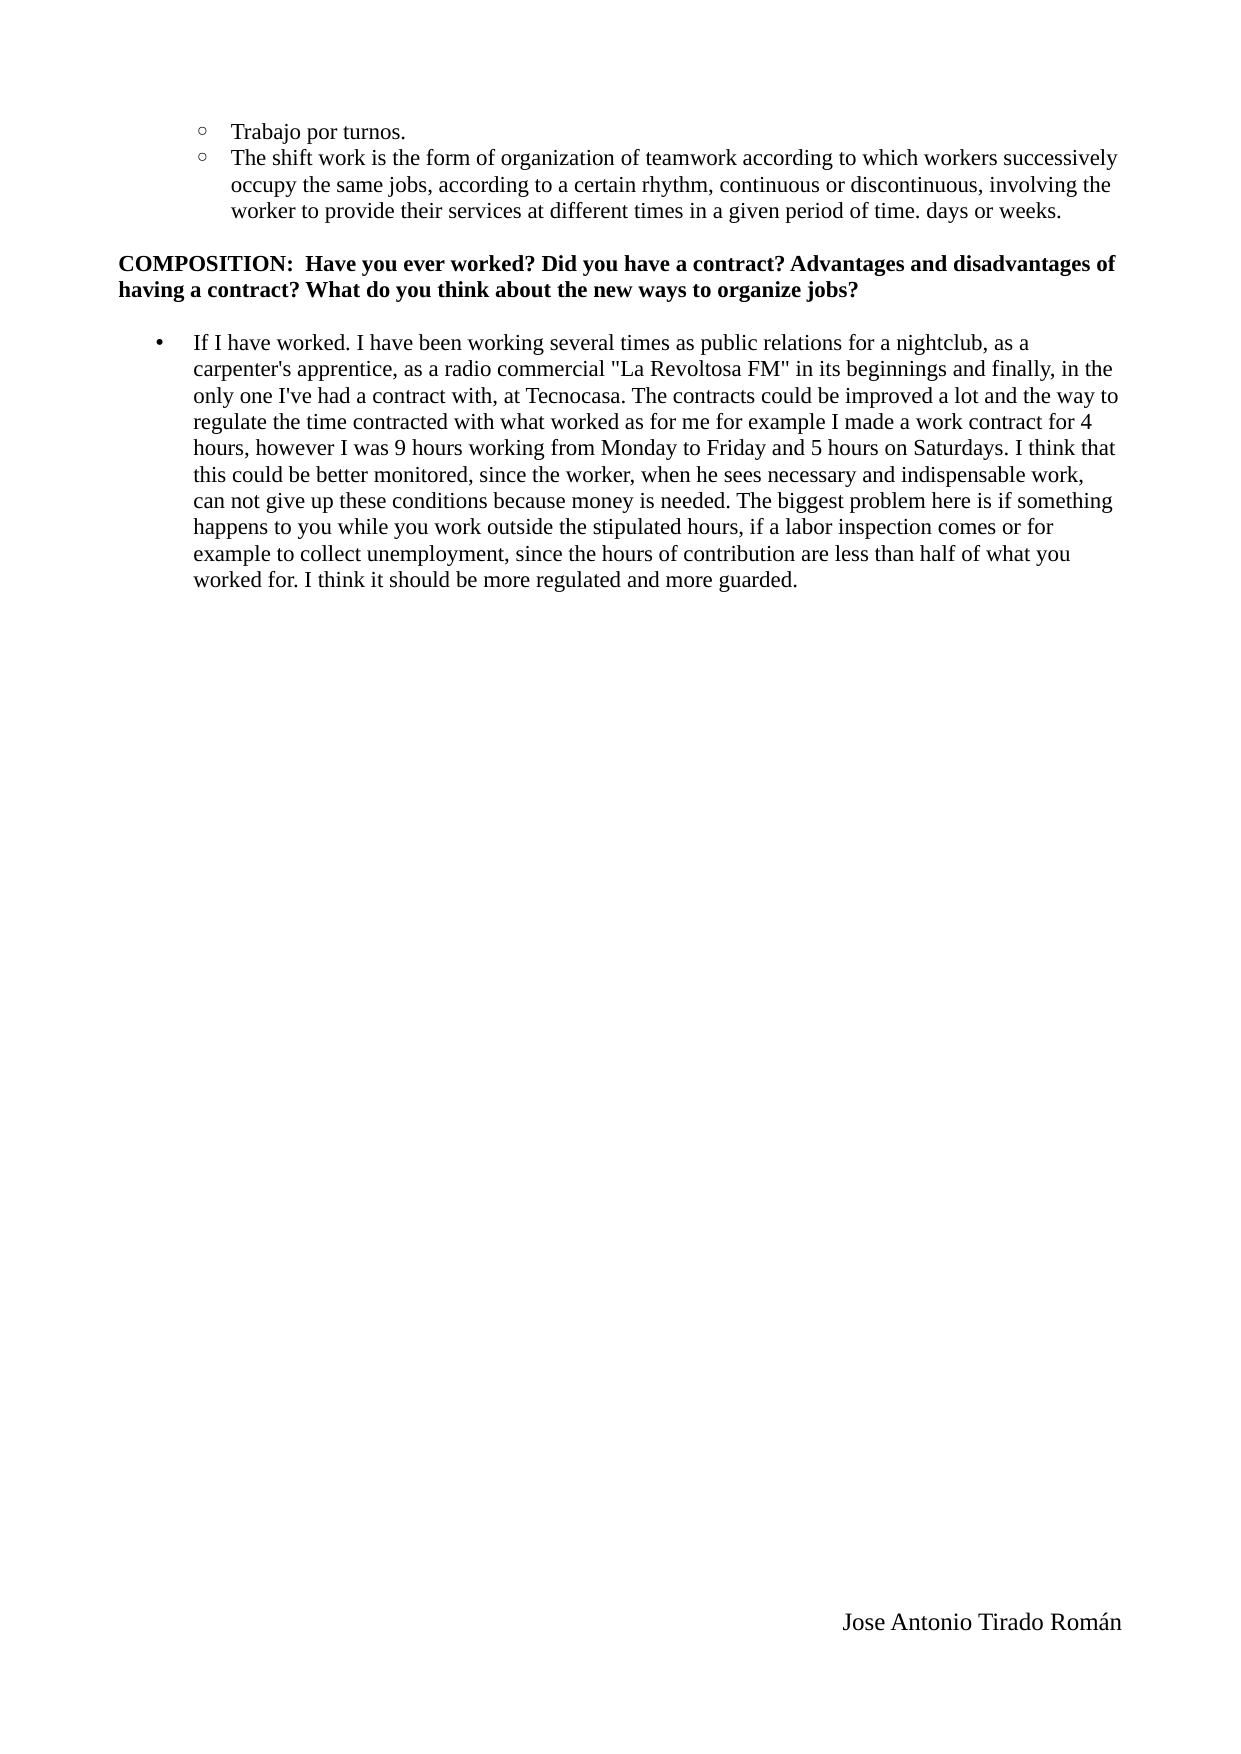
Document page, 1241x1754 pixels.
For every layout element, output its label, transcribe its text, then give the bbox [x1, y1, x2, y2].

text COMPOSITION: Have you ever worked? Did you have a contract? Advantages and disadvantages of having a contract? What do you think about the new ways to organize jobs? [118, 250, 1122, 303]
list The shift work is the form of organization of teamwork according to which workers successively occupy the same jobs, according to a certain rhythm, continuous or discontinuous, involving the worker to provide their services at different times in a given period of time. days or weeks. [193, 144, 1122, 223]
list If I have worked. I have been working several times as public relations for a nightclub, as a carpenter's apprentice, as a radio commercial "La Revoltosa FM" in its beginnings and finally, in the only one I've had a contract with, at Tecnocasa. The contracts could be improved a lot and the way to regulate the time contracted with what worked as for me for example I made a work contract for 4 hours, however I was 9 hours working from Monday to Friday and 5 hours on Saturdays. I think that this could be better monitored, since the worker, when he sees necessary and indispensable work, can not give up these conditions because money is needed. The biggest problem here is if something happens to you while you work outside the stipulated hours, if a labor inspection comes or for example to collect unemployment, since the hours of contribution are less than half of what you worked for. I think it should be more regulated and more guarded. [156, 329, 1122, 592]
list Trabajo por turnos. [193, 118, 1122, 144]
